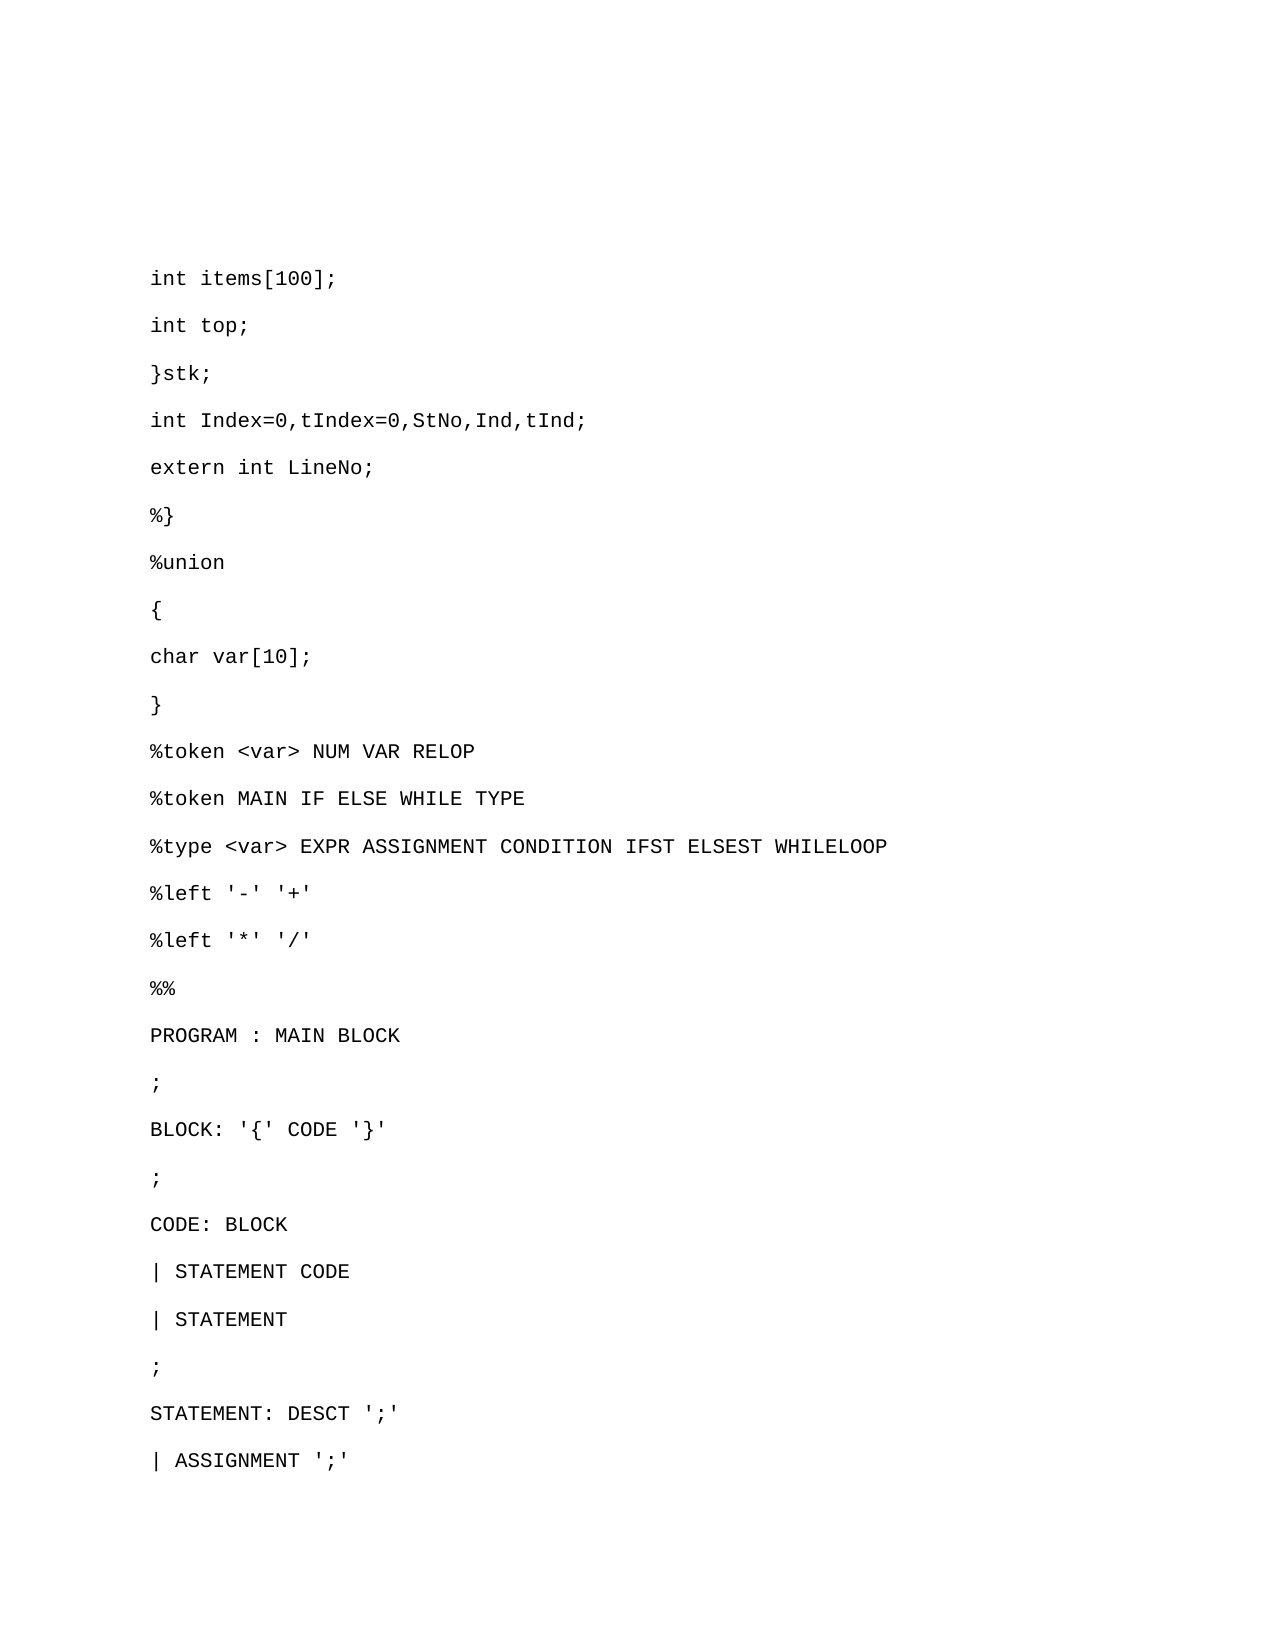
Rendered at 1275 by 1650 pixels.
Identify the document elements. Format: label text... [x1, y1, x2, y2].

text ; [150, 1167, 1125, 1190]
text | ASSIGNMENT ';' [150, 1451, 1125, 1474]
text STATEMENT: DESCT ';' [150, 1403, 1125, 1427]
text extern int LineNo; [150, 457, 1125, 481]
text | STATEMENT CODE [150, 1261, 1125, 1285]
text char var[10]; [150, 647, 1125, 670]
text CODE: BLOCK [150, 1214, 1125, 1238]
text | STATEMENT [150, 1309, 1125, 1332]
text %left '-' '+' [150, 883, 1125, 907]
text ; [150, 1356, 1125, 1379]
text %% [150, 978, 1125, 1001]
text int top; [150, 316, 1125, 339]
text %token MAIN IF ELSE WHILE TYPE [150, 788, 1125, 812]
text %left '*' '/' [150, 930, 1125, 954]
text PROGRAM : MAIN BLOCK [150, 1025, 1125, 1048]
text %token <var> NUM VAR RELOP [150, 741, 1125, 765]
text ; [150, 1072, 1125, 1096]
text %union [150, 552, 1125, 576]
text %} [150, 505, 1125, 528]
text { [150, 599, 1125, 623]
text %type <var> EXPR ASSIGNMENT CONDITION IFST ELSEST WHILELOOP [150, 836, 1125, 859]
text }stk; [150, 363, 1125, 386]
text BLOCK: '{' CODE '}' [150, 1119, 1125, 1143]
text } [150, 694, 1125, 717]
text int items[100]; [150, 268, 1125, 292]
text int Index=0,tIndex=0,StNo,Ind,tInd; [150, 410, 1125, 434]
